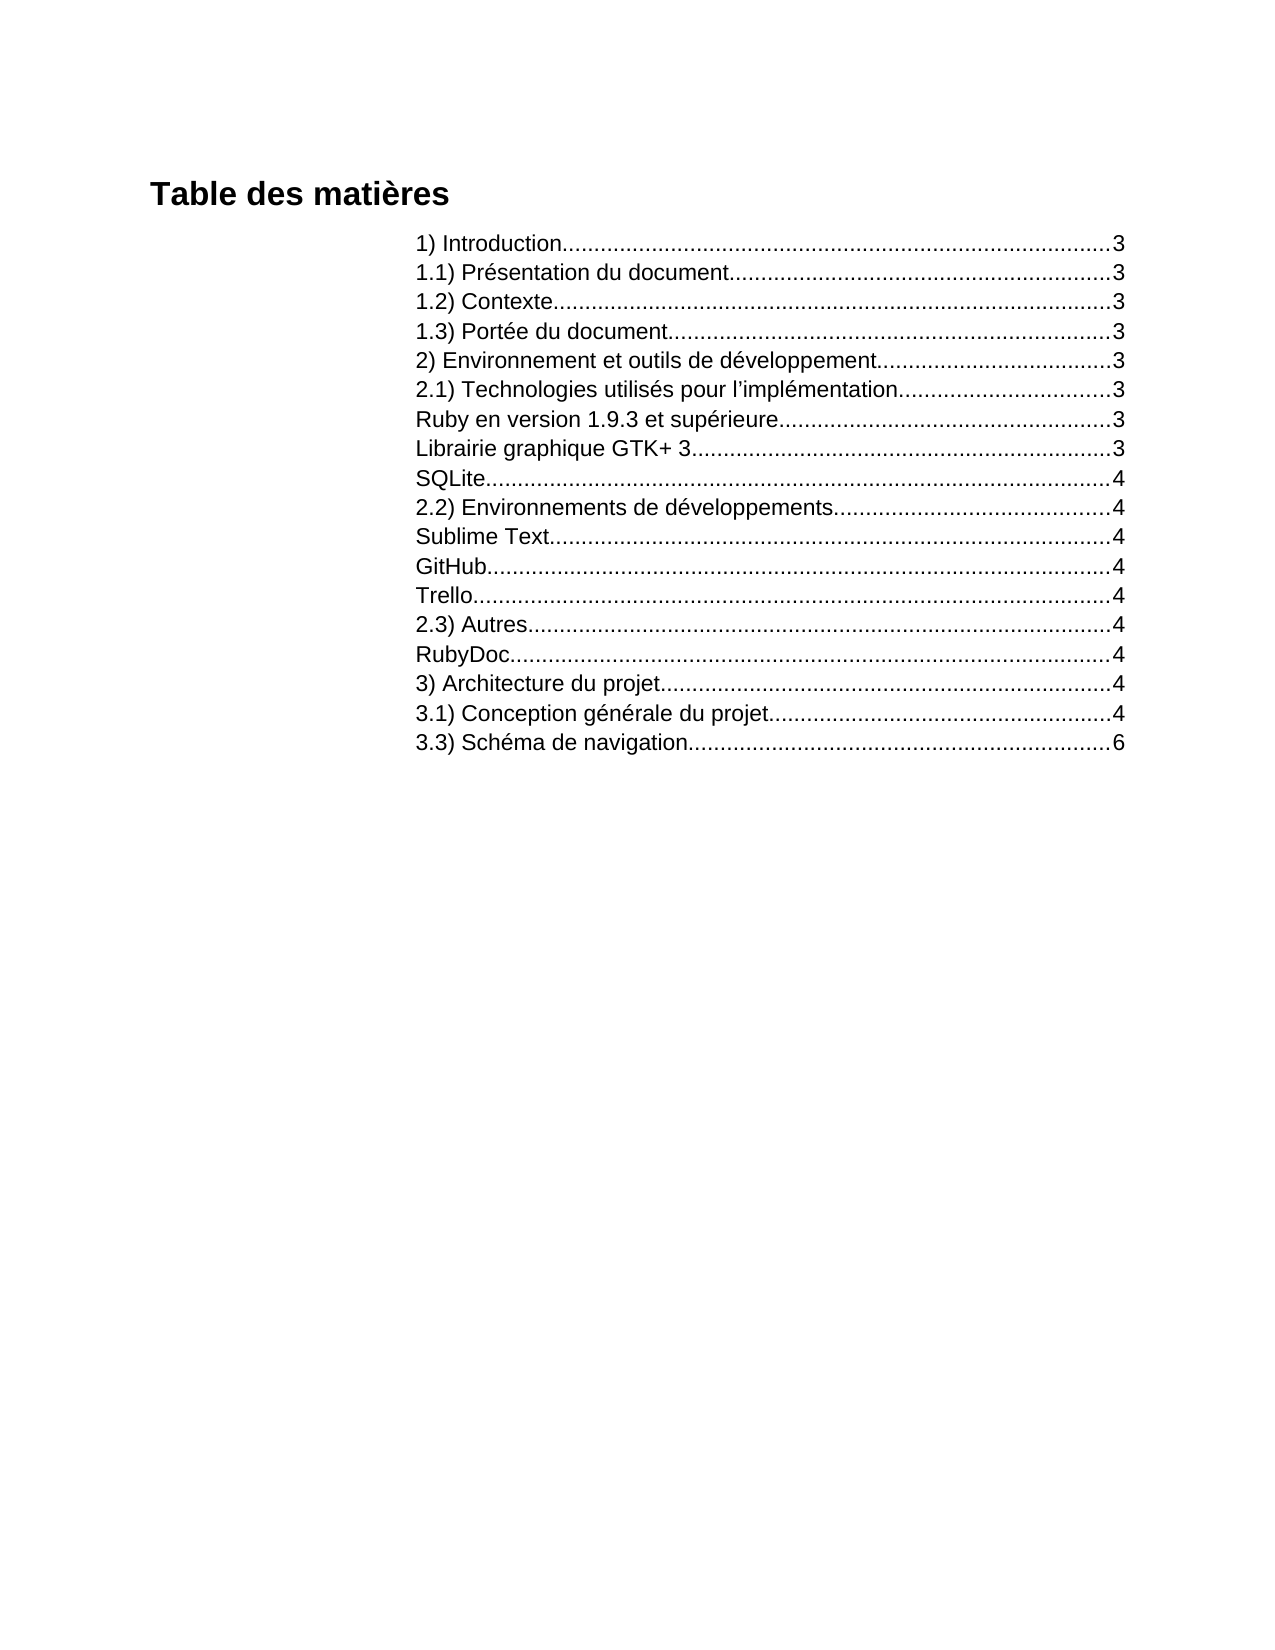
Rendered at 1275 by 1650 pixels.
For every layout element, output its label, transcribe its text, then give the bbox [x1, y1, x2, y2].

text SQLite 4 [415, 465, 1125, 491]
text 2) Environnement et outils de développement 3 [415, 348, 1125, 373]
text GitHub 4 [415, 553, 1125, 579]
text 3.3) Schéma de navigation 6 [415, 730, 1125, 755]
text Sublime Text 4 [415, 524, 1125, 550]
text 1.3) Portée du document 3 [415, 318, 1125, 344]
text 1.1) Présentation du document 3 [415, 260, 1125, 285]
text RubyDoc 4 [415, 642, 1125, 667]
text 2.2) Environnements de développements 4 [415, 495, 1125, 520]
text 3) Architecture du projet 4 [415, 671, 1125, 697]
text 3.1) Conception générale du projet 4 [415, 700, 1125, 726]
text Trello 4 [415, 583, 1125, 608]
text 1.2) Contexte 3 [415, 289, 1125, 315]
text Ruby en version 1.9.3 et supérieure 3 [415, 407, 1125, 432]
text 2.3) Autres 4 [415, 612, 1125, 638]
text 2.1) Technologies utilisés pour l’implémentation 3 [415, 377, 1125, 403]
text 1) Introduction 3 [415, 230, 1125, 256]
subtitle Table des matières [150, 175, 1125, 212]
text Librairie graphique GTK+ 3 3 [415, 436, 1125, 462]
